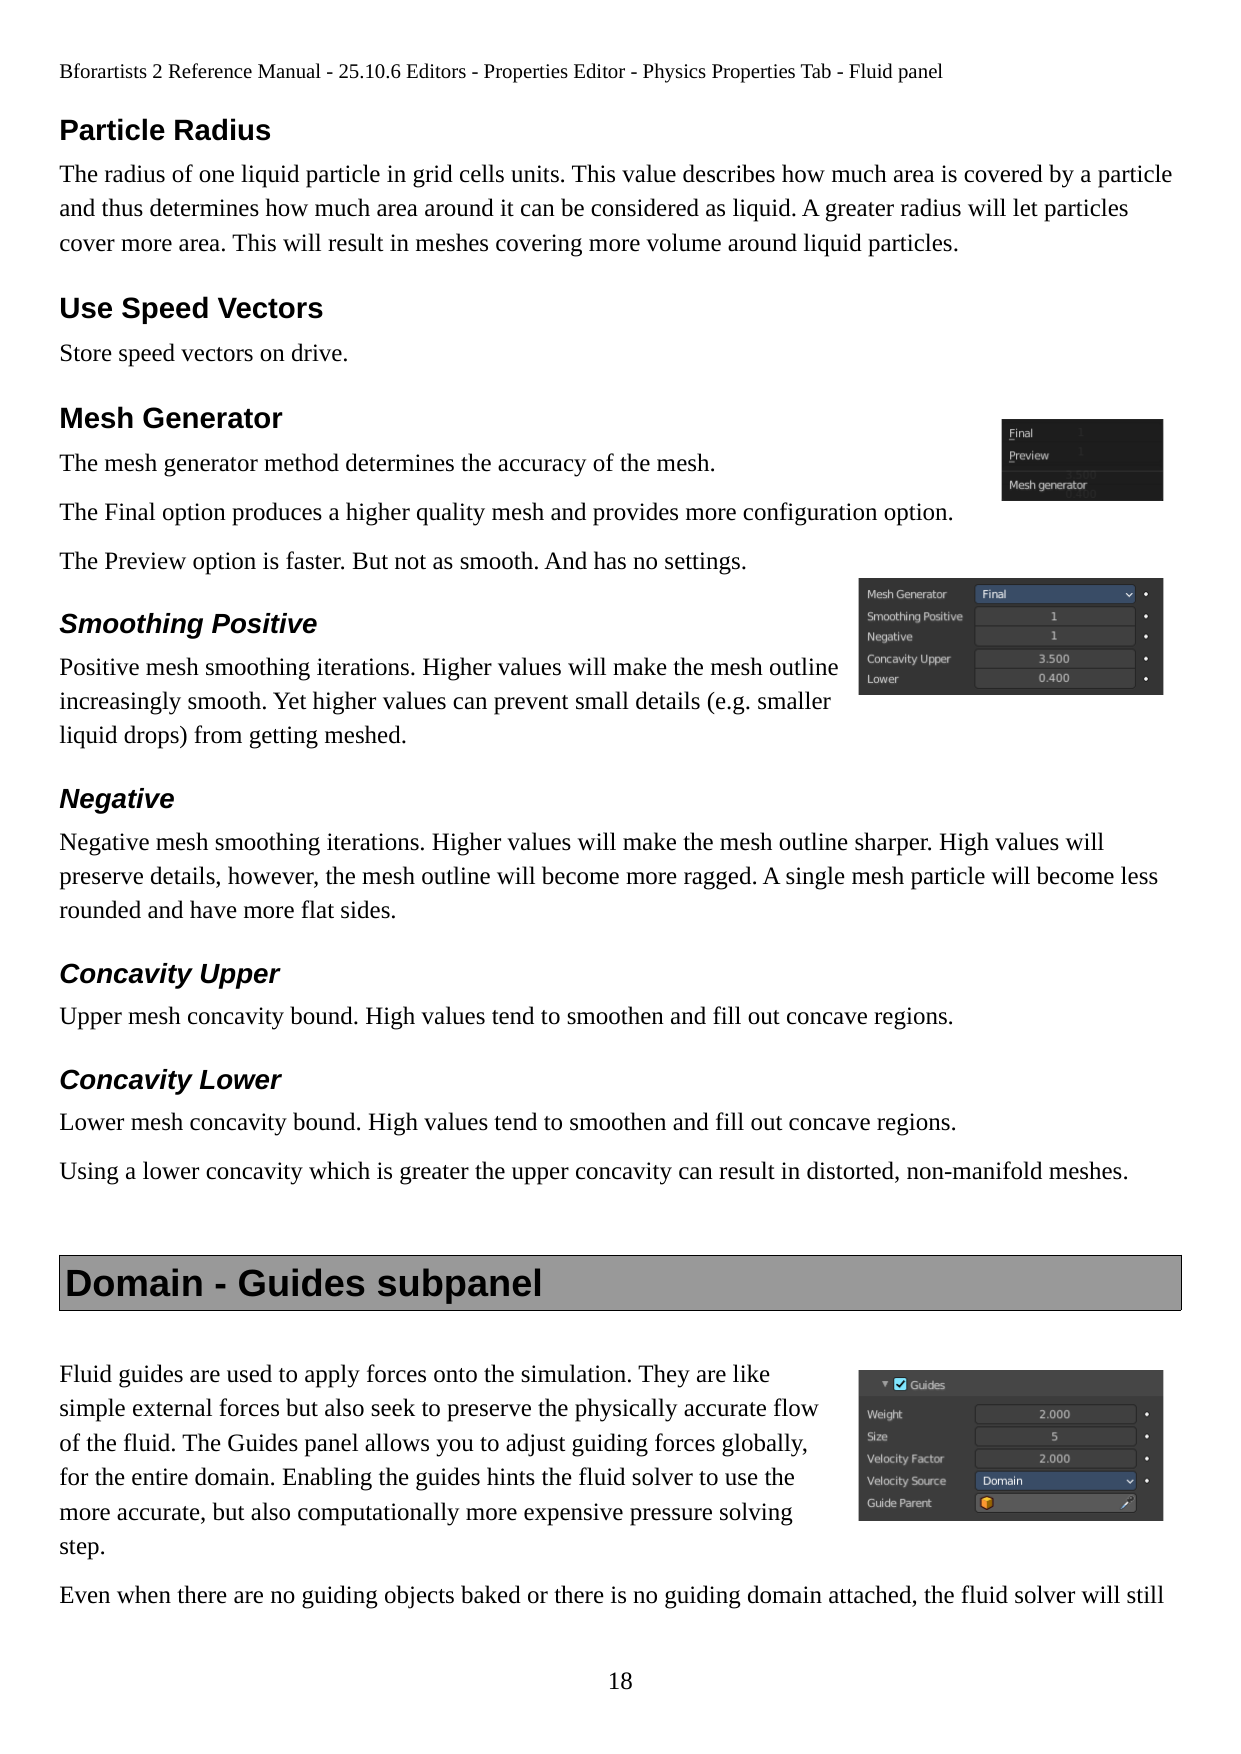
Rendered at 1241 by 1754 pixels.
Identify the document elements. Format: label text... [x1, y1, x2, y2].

subtitle Particle Radius [59, 113, 1181, 146]
text Even when there are no guiding objects baked or there is no guiding domain attached, the fluid solver will still [59, 1580, 1181, 1609]
text Positive mesh smoothing iterations. Higher values will make the mesh outline increasingly smooth. Yet higher values can prevent small details (e.g. smaller liquid drops) from getting meshed. [59, 652, 1181, 749]
picture [1001, 419, 1164, 501]
text Using a lower concavity which is greater the upper concavity can result in distorted, non-manifold meshes. [59, 1156, 1181, 1185]
picture [858, 1370, 1164, 1521]
text Lower mesh concavity bound. High values tend to smoothen and fill out concave regions. [59, 1107, 1181, 1136]
picture [858, 578, 1164, 695]
text The mesh generator method determines the accuracy of the mesh. [59, 448, 1001, 476]
subtitle Mesh Generator [59, 401, 1181, 435]
text The radius of one liquid particle in grid cells units. This value describes how much area is covered by a particle and thus determines how much area around it can be considered as liquid. A greater radius will let particles cover more area. This will result in meshes covering more volume around liquid particles. [59, 159, 1181, 257]
subtitle Concavity Lower [59, 1063, 1181, 1095]
subtitle Smoothing Positive [59, 607, 858, 639]
text The Final option produces a higher quality mesh and provides more configuration option. [59, 497, 1181, 525]
text Store speed vectors on drive. [59, 338, 1181, 366]
text Negative mesh smoothing iterations. Higher values will make the mesh outline sharper. High values will preserve details, however, the mesh outline will become more ragged. A single mesh particle will become less rounded and have more flat sides. [59, 827, 1181, 924]
text Fluid guides are used to apply forces onto the simulation. They are like simple external forces but also seek to preserve the physically accurate flow of the fluid. The Guides panel allows you to adjust guiding forces globally, for the entire domain. Enabling the guides hints the fluid solver to use the more accurate, but also computationally more expensive pressure solving step. [59, 1359, 1181, 1560]
text Upper mesh concavity bound. High values tend to smoothen and fill out concave regions. [59, 1001, 1181, 1030]
subtitle Concavity Upper [59, 957, 1181, 989]
subtitle Use Speed Vectors [59, 291, 1181, 325]
subtitle [1164, 607, 1181, 639]
subtitle Negative [59, 782, 1181, 814]
table_header Domain - Guides subpanel [60, 1256, 1181, 1310]
text The Preview option is faster. But not as smooth. And has no settings. [59, 546, 1181, 574]
